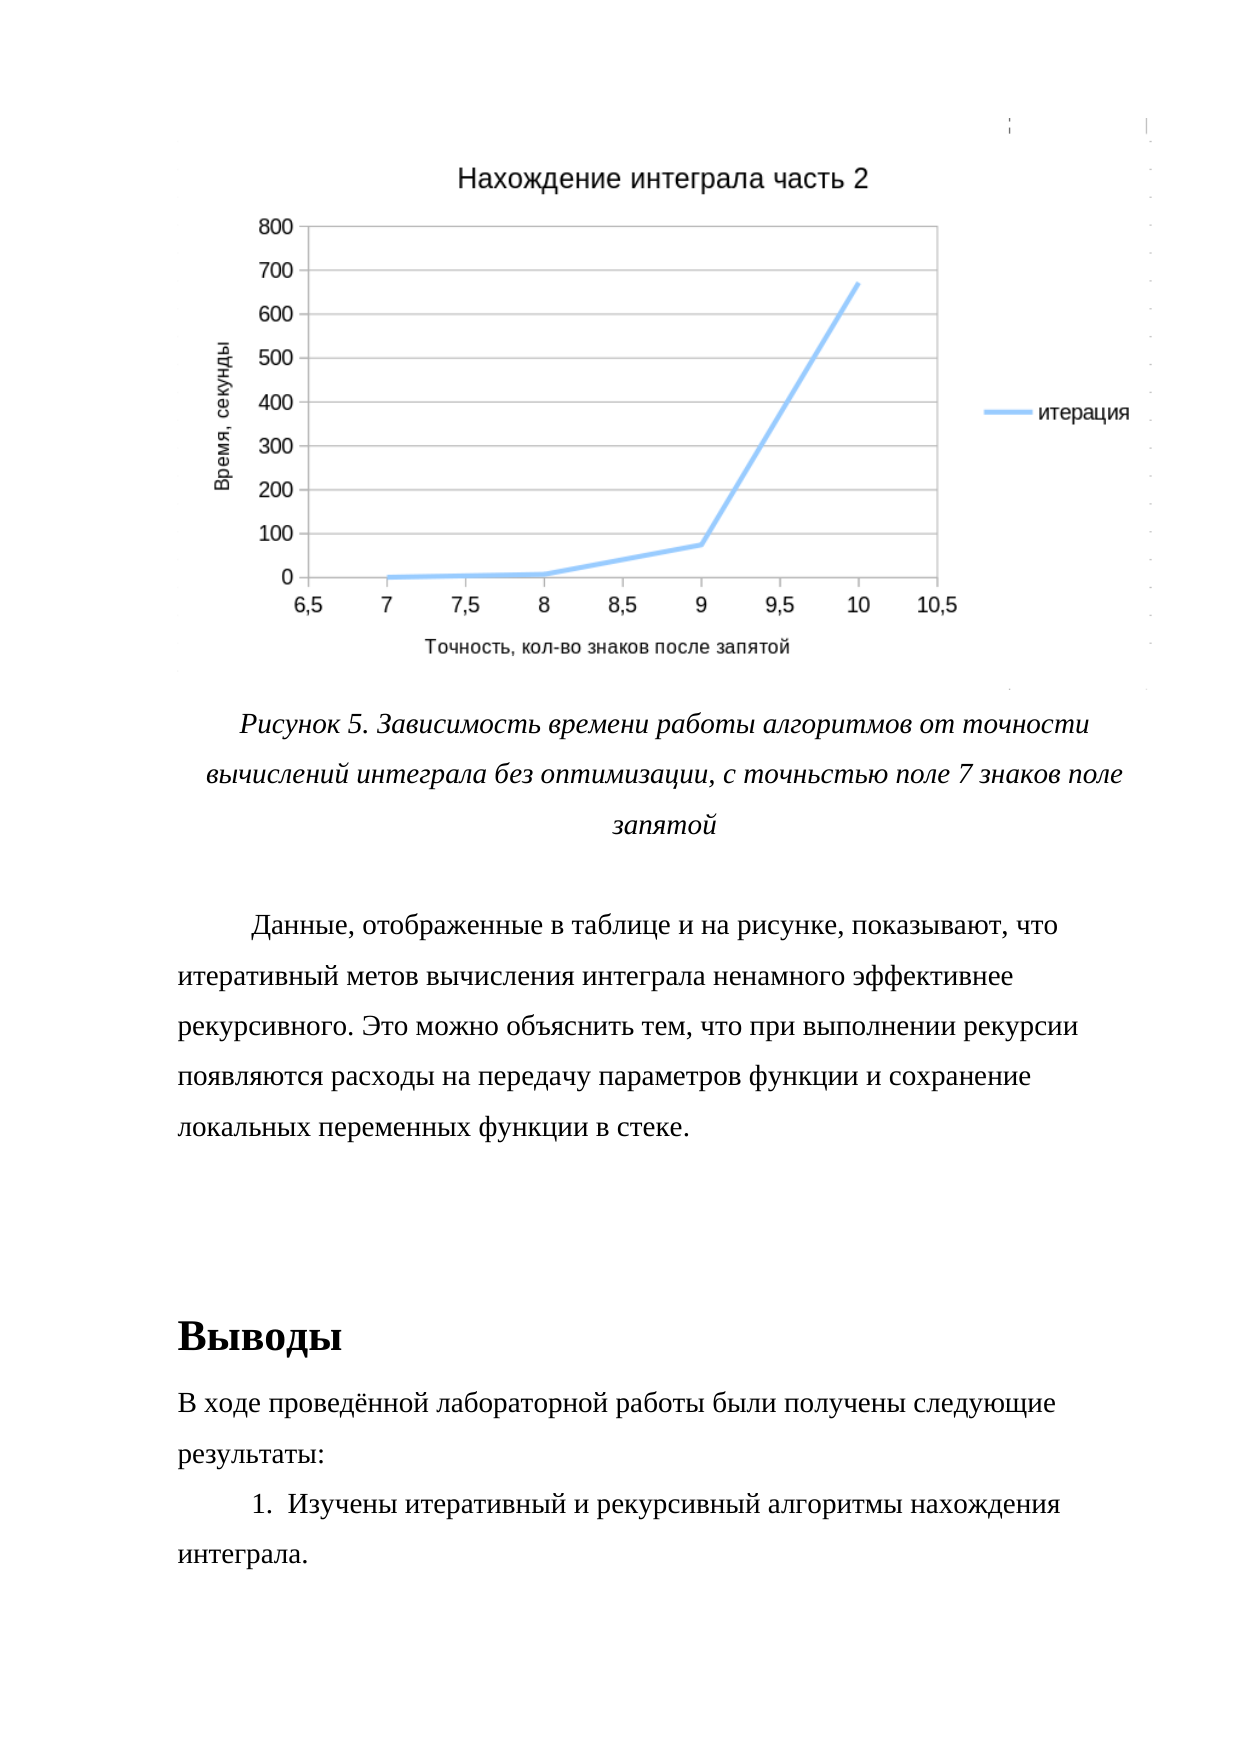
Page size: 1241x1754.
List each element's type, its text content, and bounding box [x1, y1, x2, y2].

text Рисунок 5. Зависимость времени работы алгоритмов от точности вычислений интеграла без оптимизации, с точньстью поле 7 знаков поле запятой [177, 690, 1152, 840]
text В ходе проведённой лабораторной работы были получены следующие результаты: [177, 1385, 1152, 1469]
picture [177, 118, 1152, 690]
text 1. Изучены итеративный и рекурсивный алгоритмы нахождения интеграла. [177, 1486, 1152, 1570]
text Данные, отображенные в таблице и на рисунке, показывают, что итеративный метов вычисления интеграла ненамного эффективнее рекурсивного. Это можно объяснить тем, что при выполнении рекурсии появляются расходы на передачу параметров функции и сохранение локальных переменных функции в стеке. [177, 907, 1152, 1142]
text Выводы [177, 1310, 1152, 1360]
